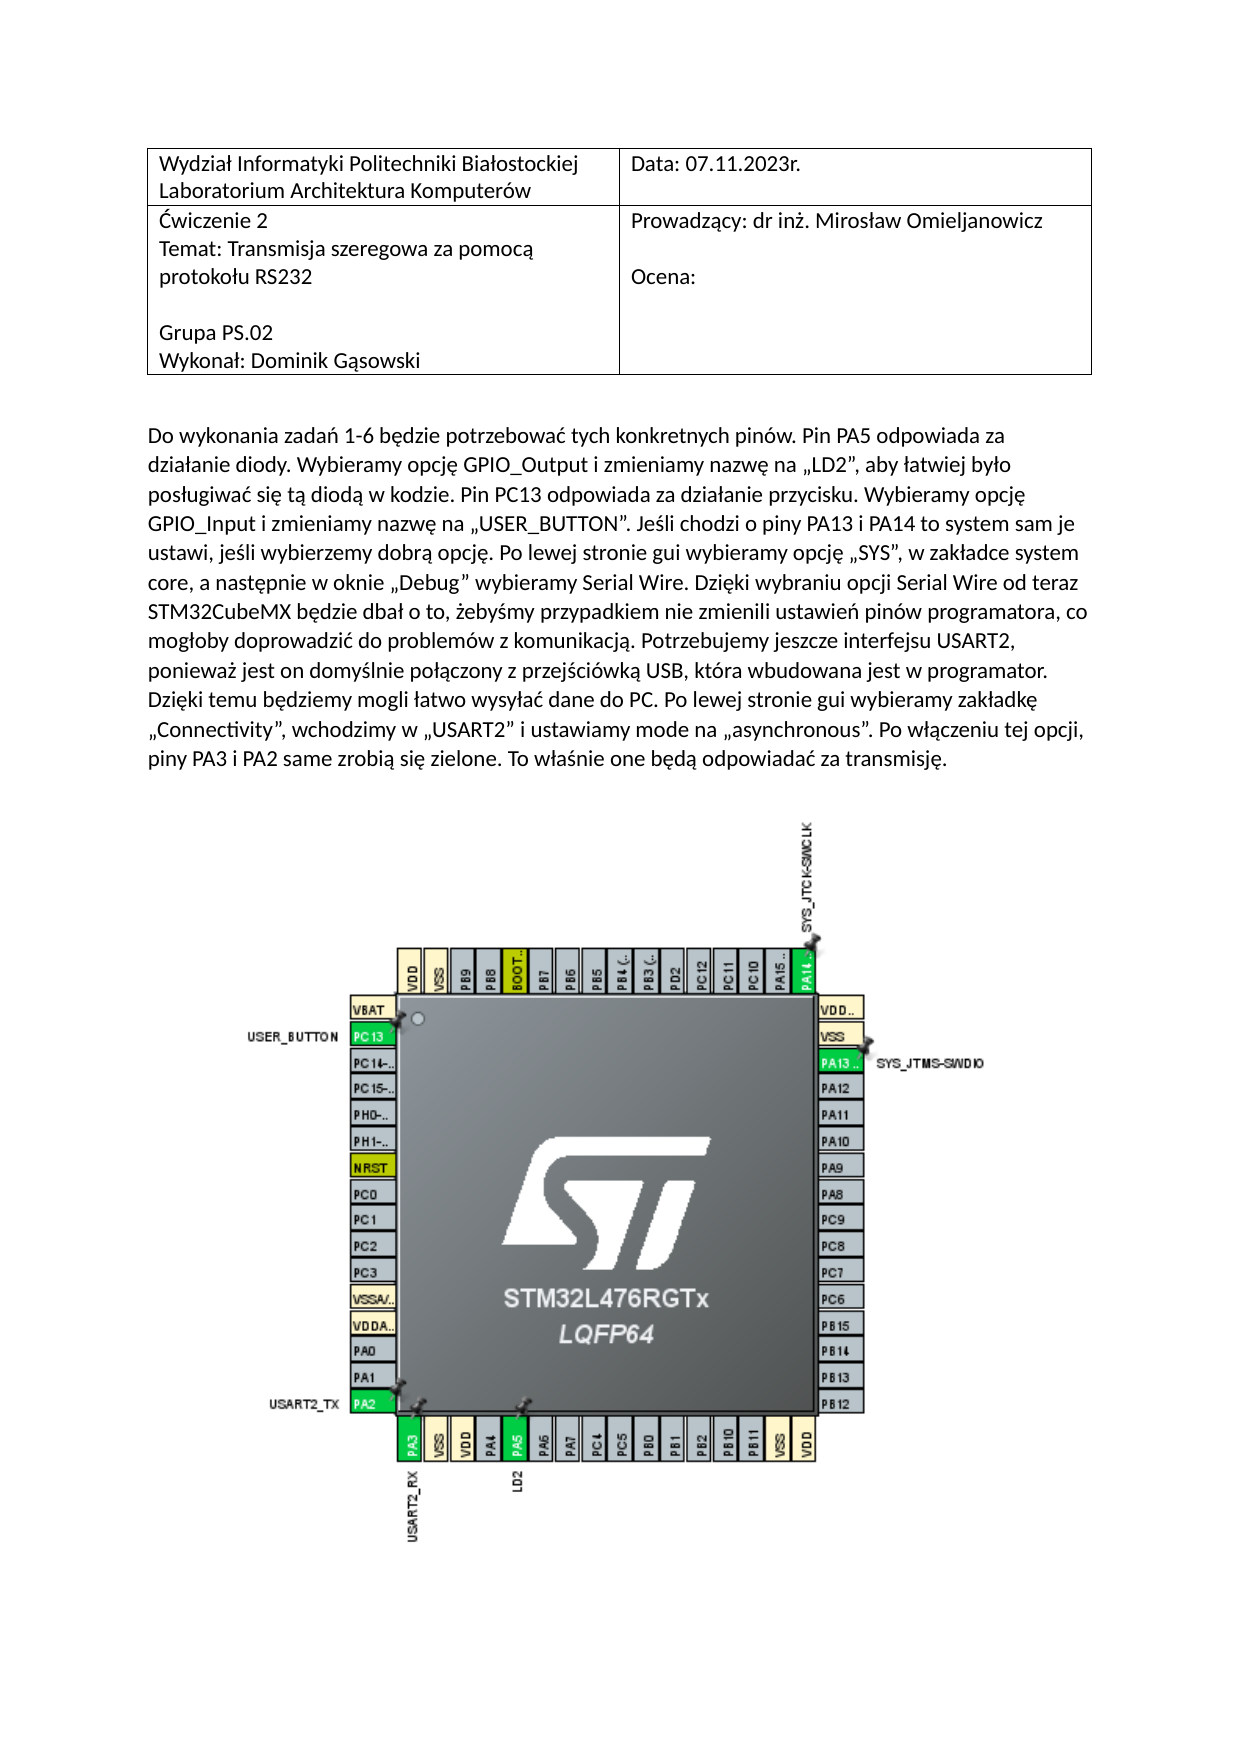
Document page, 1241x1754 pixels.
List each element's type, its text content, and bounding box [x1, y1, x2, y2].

table_cell Ćwiczenie 2 Temat: Transmisja szeregowa za pomocą protokołu RS232 Grupa PS.02 Wykonał: Dominik Gąsowski [148, 206, 619, 374]
text Do wykonania zadań 1-6 będzie potrzebować tych konkretnych pinów. Pin PA5 odpowiada za działanie diody. Wybieramy opcję GPIO_Output i zmieniamy nazwę na „LD2”, aby łatwiej było posługiwać się tą diodą w kodzie. Pin PC13 odpowiada za działanie przycisku. Wybieramy opcję GPIO_Input i zmieniamy nazwę na „USER_BUTTON”. Jeśli chodzi o piny PA13 i PA14 to system sam je ustawi, jeśli wybierzemy dobrą opcję. Po lewej stronie gui wybieramy opcję „SYS”, w zakładce system core, a następnie w oknie „Debug” wybieramy Serial Wire. Dzięki wybraniu opcji Serial Wire od teraz STM32CubeMX będzie dbał o to, żebyśmy przypadkiem nie zmienili ustawień pinów programatora, co mogłoby doprowadzić do problemów z komunikacją. Potrzebujemy jeszcze interfejsu USART2, ponieważ jest on domyślnie połączony z przejściówką USB, która wbudowana jest w programator. Dzięki temu będziemy mogli łatwo wysyłać dane do PC. Po lewej stronie gui wybieramy zakładkę „Connectivity”, wchodzimy w „USART2” i ustawiamy mode na „asynchronous”. Po włączeniu tej opcji, piny PA3 i PA2 same zrobią się zielone. To właśnie one będą odpowiadać za transmisję. [148, 421, 1093, 772]
table_header Data: 07.11.2023r. [620, 149, 1091, 205]
table_header Wydział Informatyki Politechniki Białostockiej Laboratorium Architektura Komputerów [148, 149, 619, 205]
table_cell Prowadzący: dr inż. Mirosław Omieljanowicz Ocena: [620, 206, 1091, 374]
